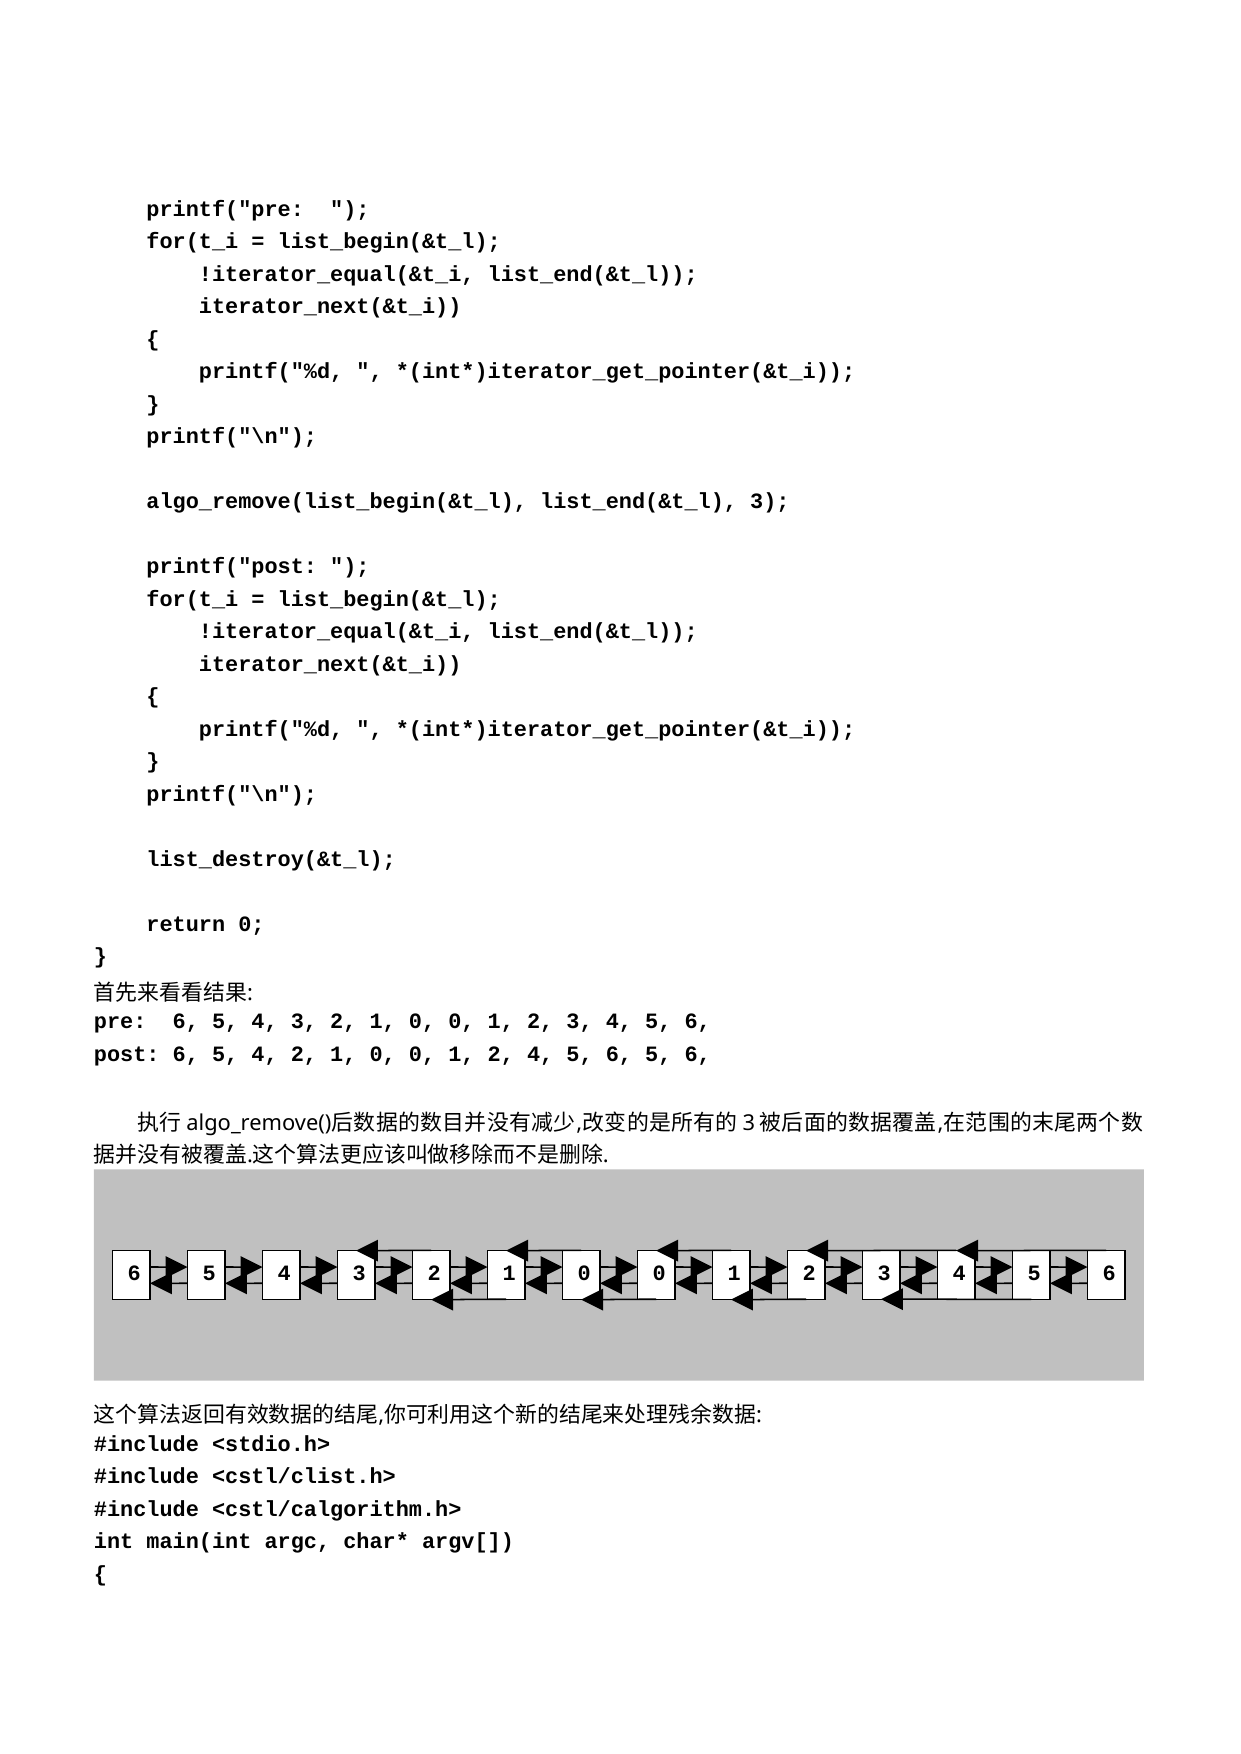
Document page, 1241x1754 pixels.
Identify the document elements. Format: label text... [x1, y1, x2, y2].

text { [94, 1559, 1144, 1592]
text 首先来看看结果: [94, 974, 1144, 1007]
text printf("\n"); [94, 779, 1144, 812]
text pre: 6, 5, 4, 3, 2, 1, 0, 0, 1, 2, 3, 4, 5, 6, [94, 1007, 1144, 1039]
text } [94, 389, 1144, 422]
text printf("\n"); [94, 422, 1144, 454]
text printf("%d, ", *(int*)iterator_get_pointer(&t_i)); [94, 714, 1144, 747]
text post: 6, 5, 4, 2, 1, 0, 0, 1, 2, 4, 5, 6, 5, 6, [94, 1039, 1144, 1072]
text 执行algo_remove()后数据的数目并没有减少,改变的是所有的3被后面的数据覆盖,在范围的末尾两个数据并没有被覆盖.这个算法更应该叫做移除而不是删除. [94, 1104, 1144, 1169]
text printf("post: "); [94, 552, 1144, 584]
text for(t_i = list_begin(&t_l); [94, 584, 1144, 617]
text printf("%d, ", *(int*)iterator_get_pointer(&t_i)); [94, 357, 1144, 389]
text for(t_i = list_begin(&t_l); [94, 227, 1144, 259]
text !iterator_equal(&t_i, list_end(&t_l)); [94, 259, 1144, 292]
text algo_remove(list_begin(&t_l), list_end(&t_l), 3); [94, 487, 1144, 519]
text list_destroy(&t_l); [94, 844, 1144, 877]
text iterator_next(&t_i)) [94, 292, 1144, 324]
text int main(int argc, char* argv[]) [94, 1527, 1144, 1559]
text #include <stdio.h> [94, 1429, 1144, 1462]
text #include <cstl/calgorithm.h> [94, 1494, 1144, 1527]
text #include <cstl/clist.h> [94, 1462, 1144, 1494]
text iterator_next(&t_i)) [94, 649, 1144, 682]
text return 0; [94, 909, 1144, 942]
text printf("pre: "); [94, 194, 1144, 227]
text !iterator_equal(&t_i, list_end(&t_l)); [94, 617, 1144, 649]
text { [94, 324, 1144, 357]
text 这个算法返回有效数据的结尾,你可利用这个新的结尾来处理残余数据: [94, 1397, 1144, 1429]
text { [94, 682, 1144, 714]
text } [94, 942, 1144, 974]
text } [94, 747, 1144, 779]
